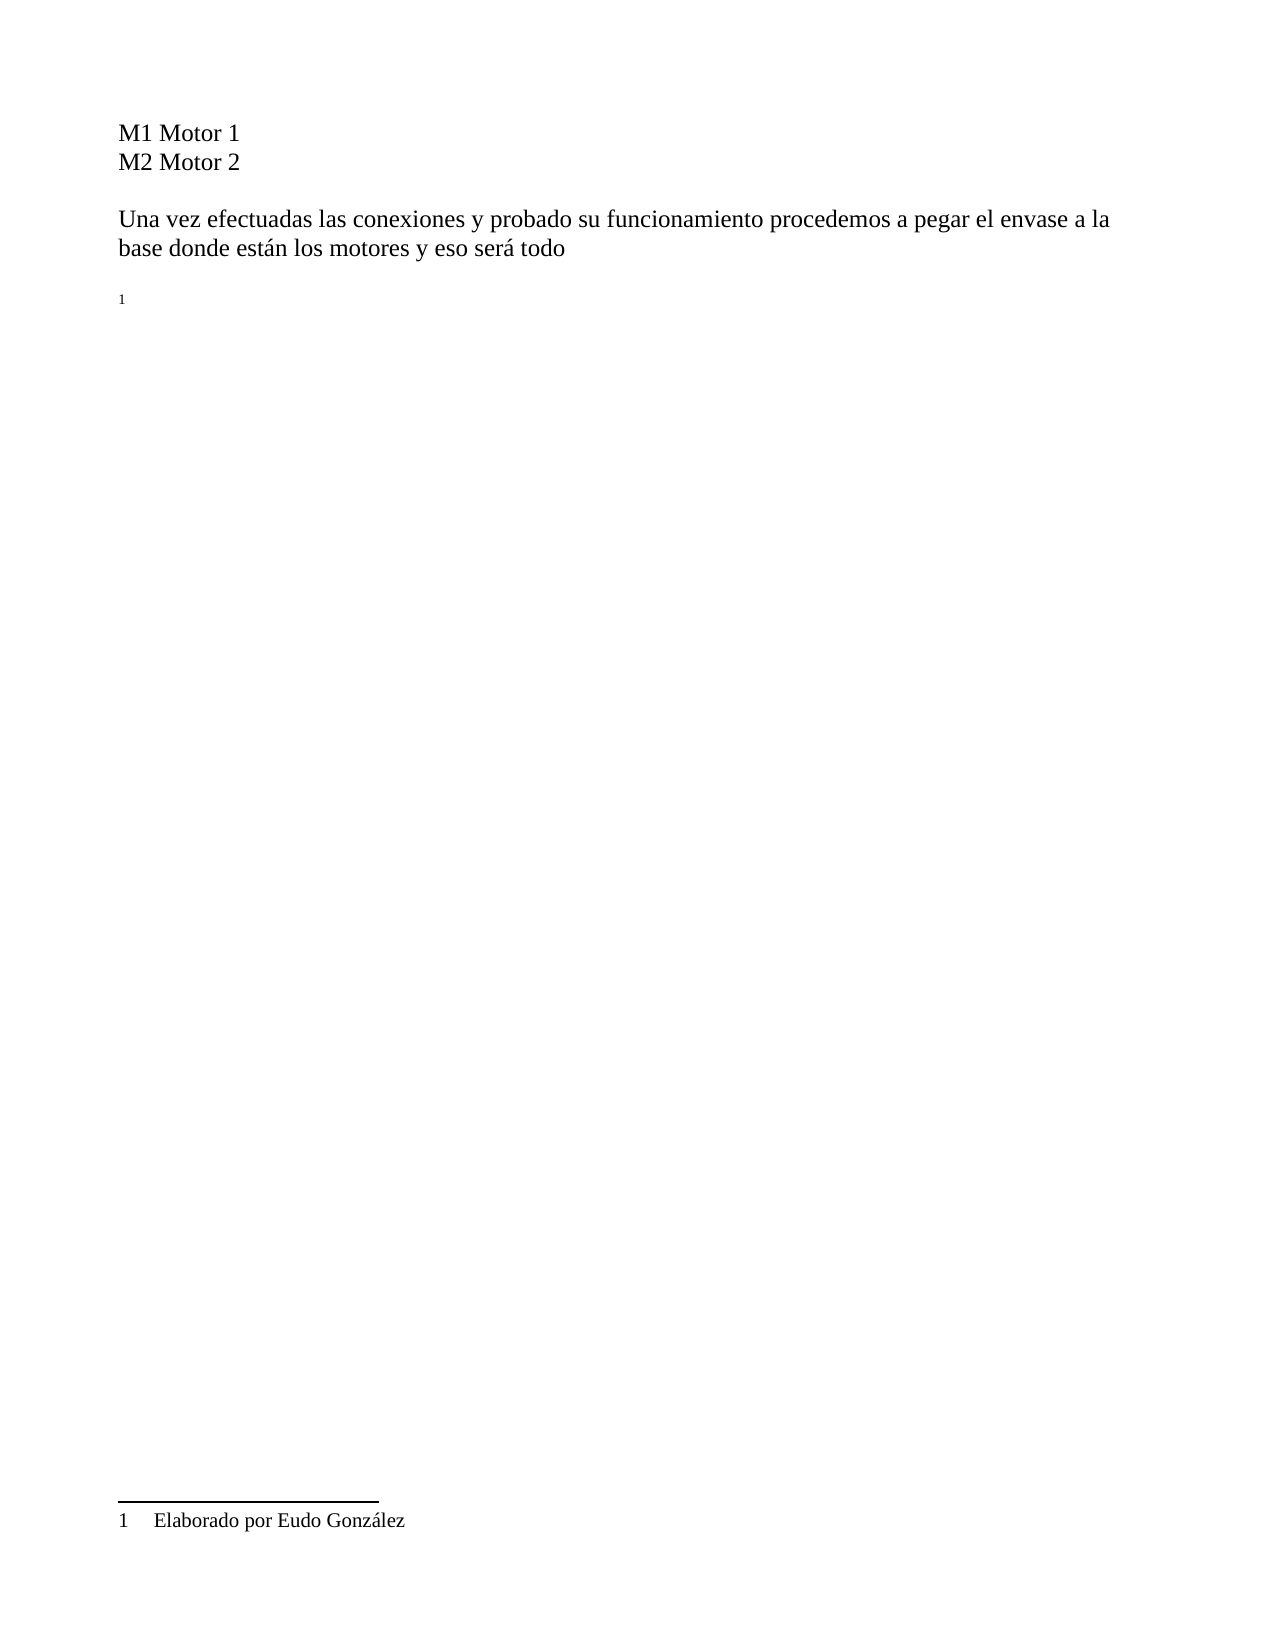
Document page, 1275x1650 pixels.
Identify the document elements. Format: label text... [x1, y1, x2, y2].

text M1 Motor 1 [118, 118, 1157, 147]
text Una vez efectuadas las conexiones y probado su funcionamiento procedemos a pegar el envase a la base donde están los motores y eso será todo [118, 204, 1157, 262]
text M2 Motor 2 [118, 147, 1157, 176]
text Elaborado por Eudo González [118, 1508, 1157, 1532]
